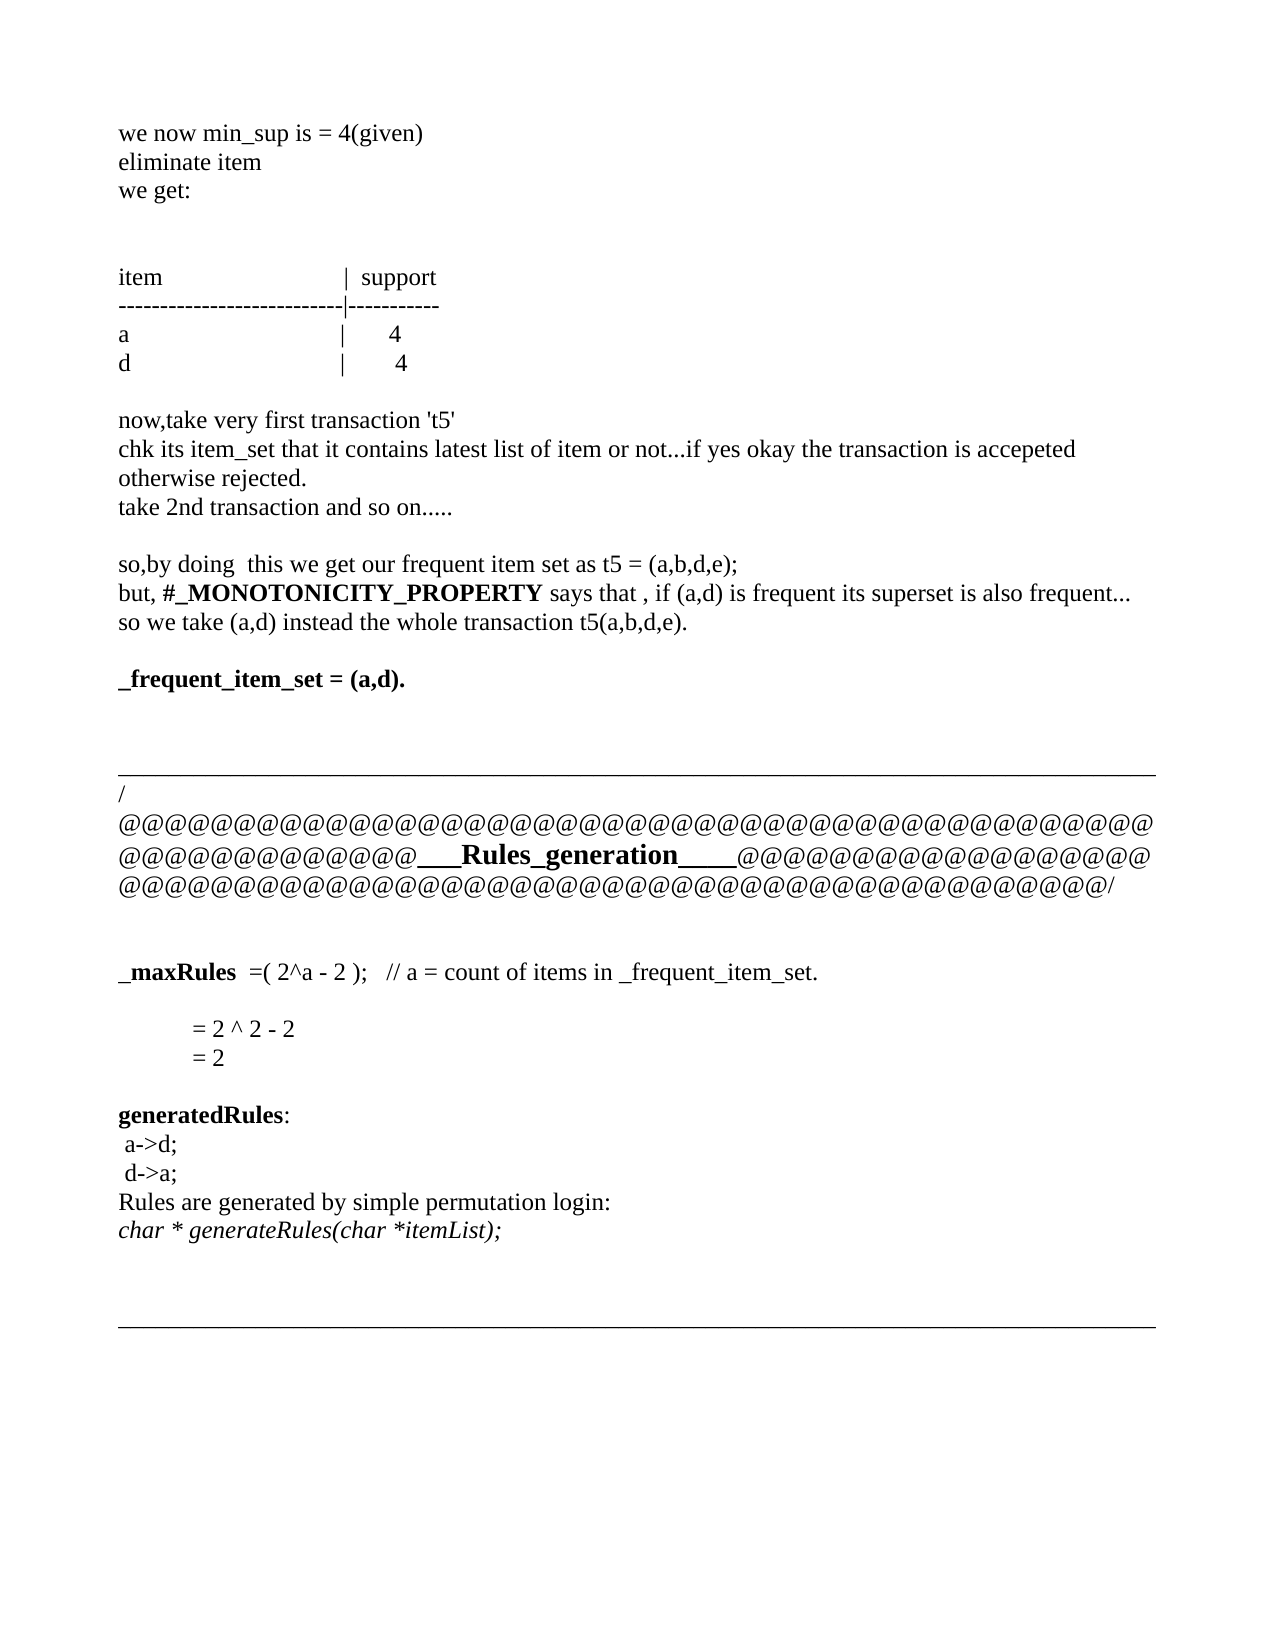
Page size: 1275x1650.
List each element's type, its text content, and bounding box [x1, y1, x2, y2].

text ___________________________________________________________________________________ [118, 1302, 1157, 1330]
text ---------------------------|----------- [118, 291, 1157, 319]
text char * generateRules(char *itemList); [118, 1215, 1157, 1244]
text d->a; [118, 1158, 1157, 1187]
text = 2 [118, 1043, 1157, 1072]
text _frequent_item_set = (a,d). [118, 664, 1157, 693]
text take 2nd transaction and so on..... [118, 492, 1157, 521]
text Rules are generated by simple permutation login: [118, 1187, 1157, 1215]
text a | 4 [118, 319, 1157, 348]
text chk its item_set that it contains latest list of item or not...if yes okay the transaction is accepeted otherwise rejected. [118, 434, 1157, 492]
text now,take very first transaction 't5' [118, 406, 1157, 434]
text eliminate item [118, 147, 1157, 176]
text _maxRules =( 2^a - 2 ); // a = count of items in _frequent_item_set. [118, 957, 1157, 985]
text item | support [118, 262, 1157, 291]
text but, #_MONOTONICITY_PROPERTY says that , if (a,d) is frequent its superset is also frequent... [118, 578, 1157, 607]
text so we take (a,d) instead the whole transaction t5(a,b,d,e). [118, 607, 1157, 636]
text so,by doing this we get our frequent item set as t5 = (a,b,d,e); [118, 549, 1157, 578]
text generatedRules: [118, 1100, 1157, 1129]
text ___________________________________________________________________________________/@@@@@@@@@@@@@@@@@@@@@@@@@@@@@@@@@@@@@@@@@@@@@@@@@@@@@@@@@@___Rules_generation____@@@@@@@@@@@@@@@@@@@@@@@@@@@@@@@@@@@@@@@@@@@@@@@@@@@@@@@@@@@@@/ [118, 722, 1157, 899]
text a->d; [118, 1129, 1157, 1158]
text = 2 ^ 2 - 2 [118, 1014, 1157, 1043]
text we now min_sup is = 4(given) [118, 118, 1157, 147]
text we get: [118, 176, 1157, 204]
text d | 4 [118, 348, 1157, 377]
